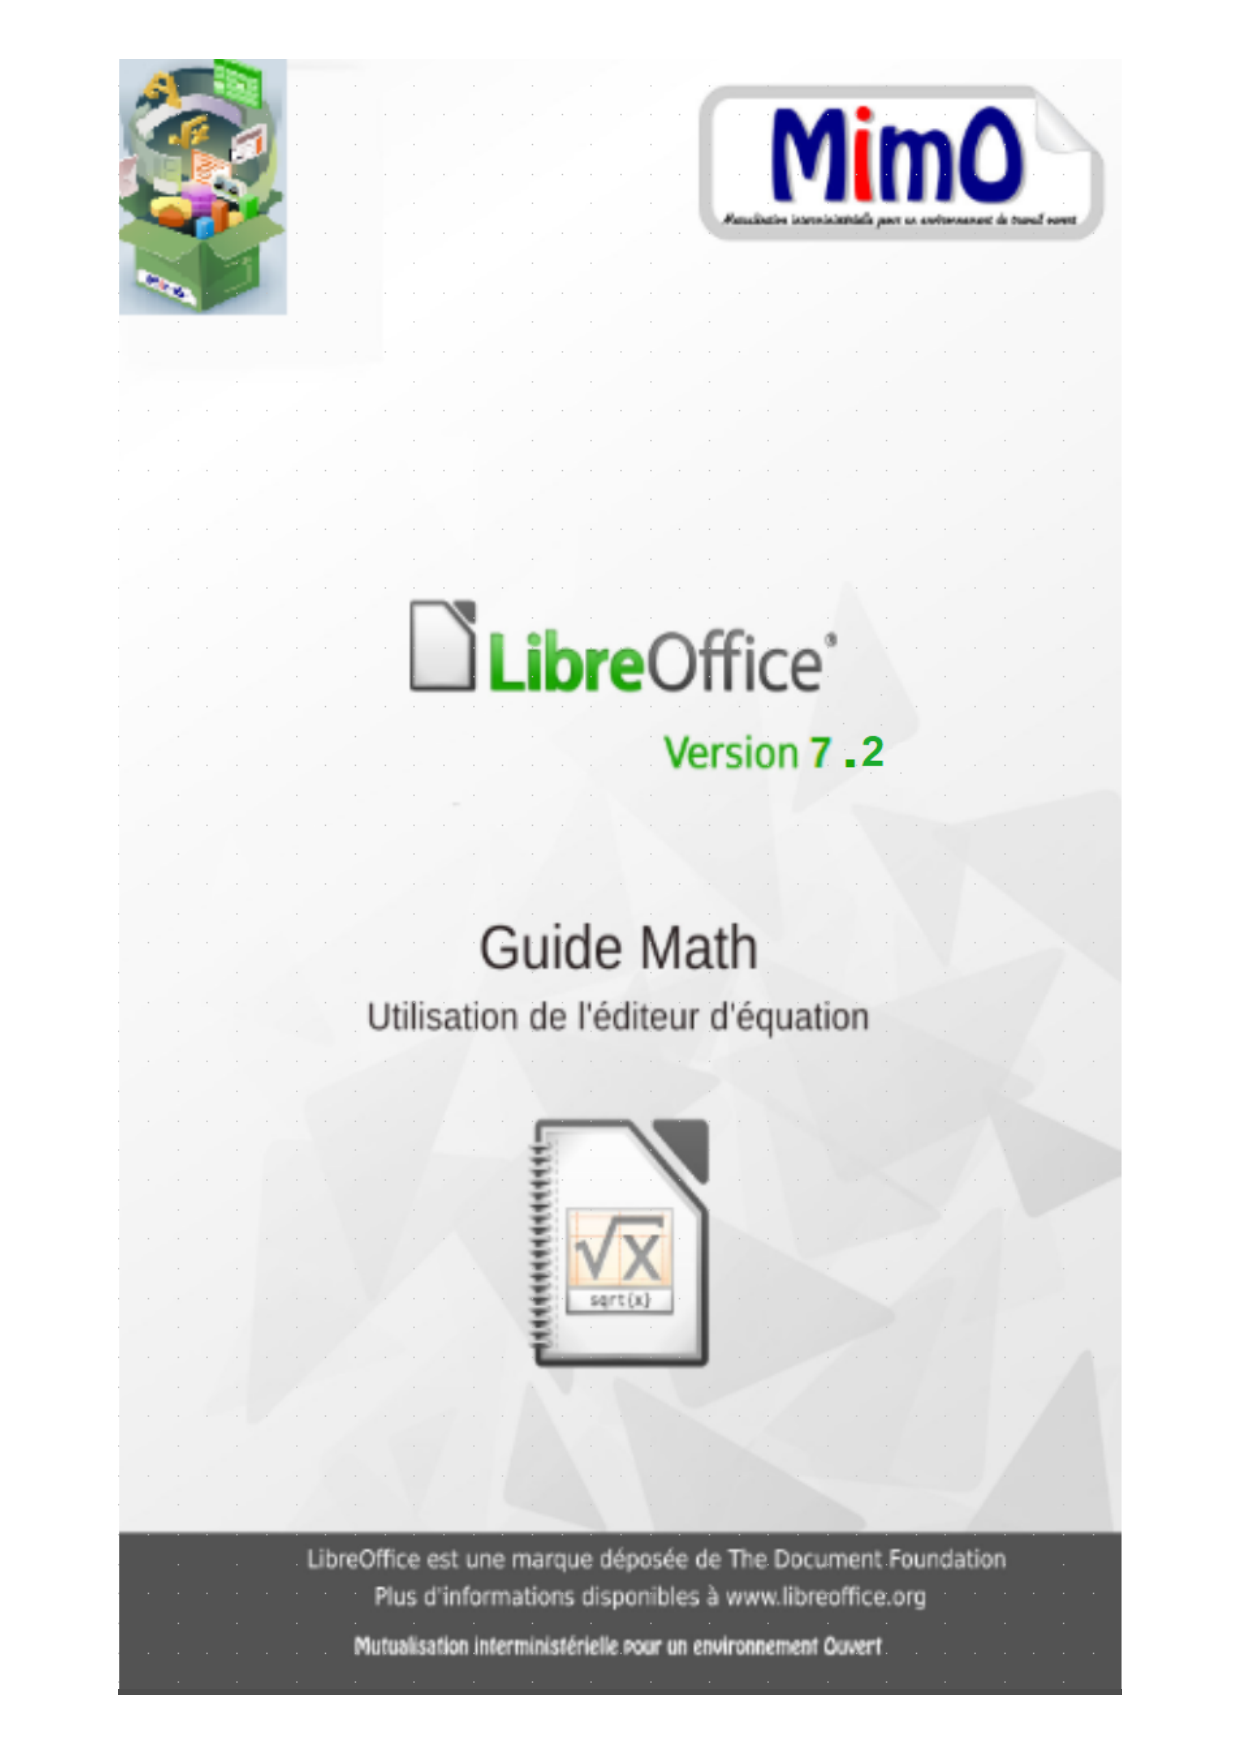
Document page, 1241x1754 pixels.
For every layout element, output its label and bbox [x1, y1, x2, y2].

picture [118, 1689, 1122, 1695]
